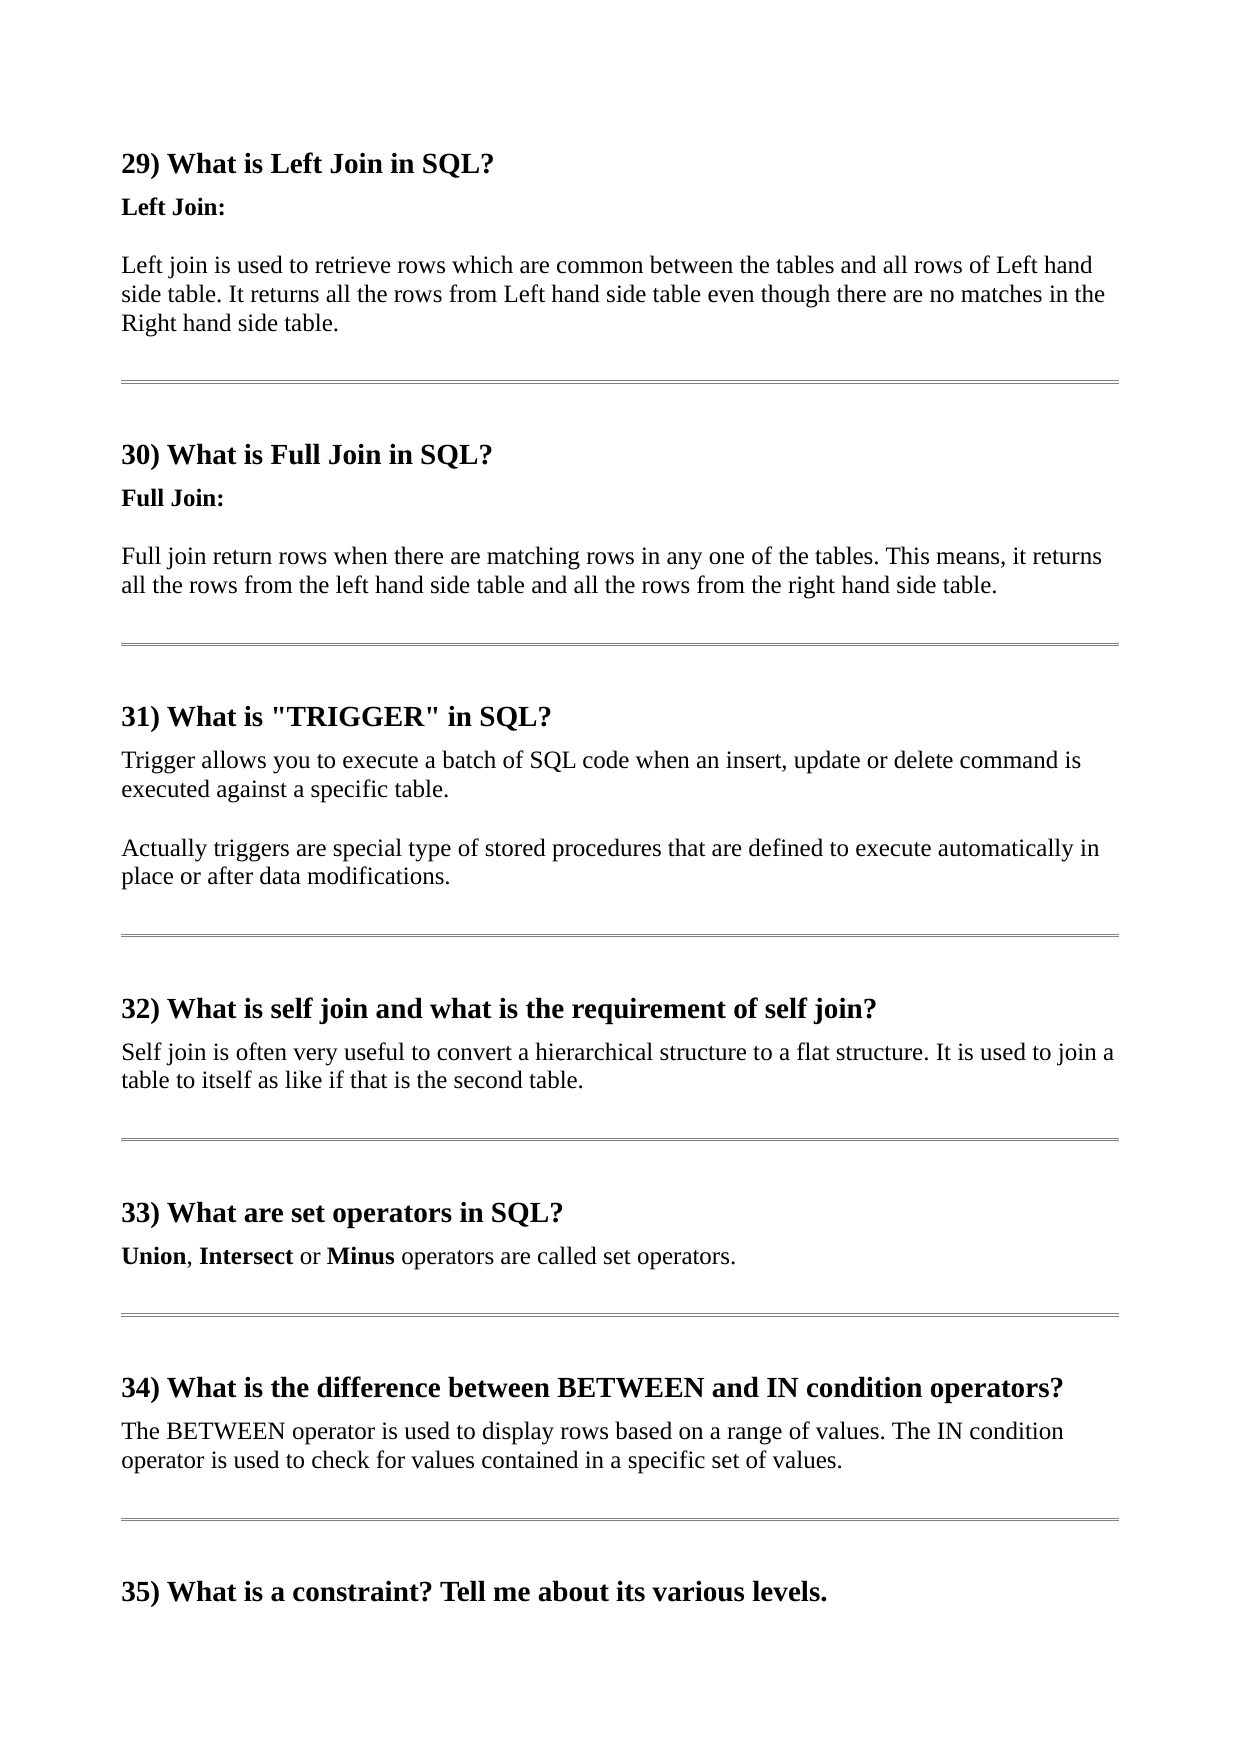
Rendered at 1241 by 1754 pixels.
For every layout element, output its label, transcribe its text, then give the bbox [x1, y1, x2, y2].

table_header SQL Interview Questions There is given sql interview questions and answers that has been asked in many companies. For PL/SQL interview questions, visit our next page. 1) What is SQL? SQL stands for structured query language. It is a database language used for database creation, deletion, fetching rows and modifying rows etc. sometimes it is pronounced as se-qwell. 2) When SQL appeared? It appeared in 1974. 3) What are the usages of SQL? To execute queries against a database To retrieve data from a database To inserts records in a database To updates records in a database To delete records from a database To create new databases To create new tables in a database To create views in a database 4) Does SQL support programming? No, SQL doesn't have loop or Conditional statement. It is used like commanding language to access databases. 5) What are the subsets of SQL? Data definition language (DDL) Data manipulation language (DML) Data control language (DCL) 6) What is data definition language? Data definition language(DDL) allows you to CREATE, ALTER and DELETE database objects such as schema, tables, view, sequence etc. 7) What is data manipulation language? Data manipulation language makes user able to access and manipulate data. It is used to perform following operations. Insert data into database Retrieve data from the database Update data in the database Delete data from the database 8) What is data control language? Data control language allows you to control access to the database. It includes two commands GRANT and REVOKE. GRANT: to grant specific user to perform specific task. REVOKE: to cancel previously denied or granted permissions. 9) What are tables and fields in database? A table is a set of organized data. It has columns and rows. Columns can be categorized as vertical, and Rows are horizontal. A table contains specified number of column called fields but can have any number of rows which is known as record. 10) What is a primary key? A primary key is a combination of fields which uniquely specify a row. This is a special kind of unique key. Primary key values cannot be NULL. 11) What is a foreign key? A foreign key is specified as a key which is related to the primary key of another table. Relationship needs to be created between two tables by referencing foreign key with the primary key of another table. 12) What is a unique key? A Unique key constraint uniquely identifies each record in the database. This provides uniqueness for the column or set of columns. 13) What are the type of operators available in SQL? Arithmetic operators Logical operators Comparison operator 14) What is view in SQL? A view is a virtual table which contains a subset of data within a table. Views are not virtually present, and it takes less space to store. View can have data of one or more tables combined, and it is depending on the relationship. 15) What is an Index in SQL? Index is used to increase the performance and allow faster retrieval of records from the table. An index creates an entry for each value and it will be faster to retrieve data. 16) Which are the different types of indexes in SQL? There are three types of Indexes in SQL: Unique Index Clustered Index NonClustered Index 17) What is Unique Index? Unique Index: This indexing does not allow the field to have duplicate values if the column is unique indexed. Unique index can be applied automatically when primary key is defined. 18) What is Clustered Index in SQl? Clustered Index: The clustered index is used to reorder the physical order of the table and search based on the key values. Each table can have only one clustered index. 19) What is NonClustered Index in SQL? NonClustered Index: NonClustered Index does not alter the physical order of the table and maintains logical order of data. Each table can have 999 non-clustered indexes. 20) What is the difference between SQL, MySQL and SQL Server? SQL or Structured Query Language is a language which is used to communicate with a relational database. It provides a way to manipulate and create databases. On the other hand, MySQL and Microsoft's SQL Server both are relational database management systems that use SQL as their standard relational database language. 21) What is the difference between SQL and PL/SQL? SQL or Structured Query Language is a language which is used to communicate with a relational database. It provides a way to manipulate and create databases. On the other hand, PL/SQL is a dialect of SQL which is used to enhance the capabilities of SQL. It was developed by Oracle Corporation in the early 90's. It adds procedural features of programming languages in SQL. 22) Is it possible to sort a column using a column alias? Yes. You can use column alias in the ORDER BY clause for sorting. 23) What is the difference between clustered and non clustered index in SQL? There are mainly two type of indexes in SQL, Clustered index and non clustered index. The differences between these two indexes is very important from SQL performance perspective. One table can have only one clustered index but it can have many non clustered index.(approximately 250). clustered index determines how data is stored physically in table. Actually clustered index stores data in cluster, related data is stored together so it makes simple to retrieve data. reading from a clustered index is much faster than reading from non clustered index from the same table. clustered index sort and store data rows in the table or view based on their key value, while non cluster have a structure separate from the data row. 24) What is the SQL query to display current date? There is a built in function in SQL called GetDate() which is used to return current timestamp. 25) Which are the most commonly used SQL joins? Most commonly used SQL joins are INNER JOIN and (left/right) OUTER JOIN. 26) What are the different types of joins in SQL? Joins are used to merge two tables or retrieve data from tables. It depends on the relationship between tables. Following are the most commonly used joins in SQL: Inner Join Right Join Left Join Full Join 27) What is Inner Join in SQL? Inner join: Inner join returns rows when there is at least one match of rows between the tables. 28) What is Right Join in SQL? Right Join: Right join is used to retrieve rows which are common between the tables and all rows of Right hand side table. It returns all the rows from the right hand side table even though there are no matches in the left hand side table. 29) What is Left Join in SQL? Left Join: Left join is used to retrieve rows which are common between the tables and all rows of Left hand side table. It returns all the rows from Left hand side table even though there are no matches in the Right hand side table. 30) What is Full Join in SQL? Full Join: Full join return rows when there are matching rows in any one of the tables. This means, it returns all the rows from the left hand side table and all the rows from the right hand side table. 31) What is "TRIGGER" in SQL? Trigger allows you to execute a batch of SQL code when an insert, update or delete command is executed against a specific table. Actually triggers are special type of stored procedures that are defined to execute automatically in place or after data modifications. 32) What is self join and what is the requirement of self join? Self join is often very useful to convert a hierarchical structure to a flat structure. It is used to join a table to itself as like if that is the second table. 33) What are set operators in SQL? Union, Intersect or Minus operators are called set operators. 34) What is the difference between BETWEEN and IN condition operators? The BETWEEN operator is used to display rows based on a range of values. The IN condition operator is used to check for values contained in a specific set of values. 35) What is a constraint? Tell me about its various levels. Constraints are representators of a column to enforce data entity and consistency. There are two levels : column level constraint table level constraint 36) Write an SQL query to find names of employee start with 'A'? SELECT * FROM Employees WHERE EmpName like 'A%' 37) Write an SQL query to get third maximum salary of an employee from a table named employee_table. SELECT TOP 1 salary FROM ( SELECT TOP 3 salary FROM employee_table ORDER BY salary DESC ) AS emp ORDER BY salary ASC; 38) What is the difference between DELETE and TRUNCATE statement in SQL? The main differences between SQL DELETE and TRUNCATE statements are given below: 39) What is ACID property in database? ACID property is used to ensure that the data transactions are processed reliably in a database system. A single logical operation of a data is called transaction. ACID is an acronym for Atomicity, Consistency, Isolation, Durability. Atomicity: it requires that each transaction is all or nothing. It means if one part of the transaction fails, the entire transaction fails and the database state is left unchanged. Consistency: the consistency property ensure that the data must meet all validation rules. In simple words you can say that your transaction never leaves your database without completing its state. Isolation: this property ensure that the concurrent property of execution should not be met. The main goal of providing isolation is concurrency control. Durability: durability simply means that once a transaction has been committed, it will remain so, come what may even power loss, crashes or errors. 40) What is the difference among NULL value, zero and blank space? Ans: A NULL value is not same as zero or a blank space. A NULL value is a value which is 'unavailable, unassigned, unknown or not applicable'. On the other hand, zero is a number and blank space is treated as a character. 41) What is the usage of SQL functions? SQL functions are used for following purpose: To perform calculations on data. To modify individual data items. To manipulate the output. To format dates and numbers. To convert data types. 42) Which are the different case manipulation functions in SQL? There are three case manipulation functions in SQL: LOWER UPPER INITCAP 43) What is the usage of NVL function? The NVL function is used to convert NULL value to a actual value. 44) Which function is used to return remainder in a division operator in SQL? The MOD function returns the remainder in a division operation. 45) What is the syntax and use of the COALESCE function? The syntax of COALESCE function: COALESCE(exp1, exp2, ... expn) The COALESCE function is used to return the first non-null expression given in the parameter list. 46) What is the usage of DISTINCT keyword? The DISTINCT keyword is used to ensure that the fetched value is only a non-duplicate value. [118, 118, 1122, 1623]
